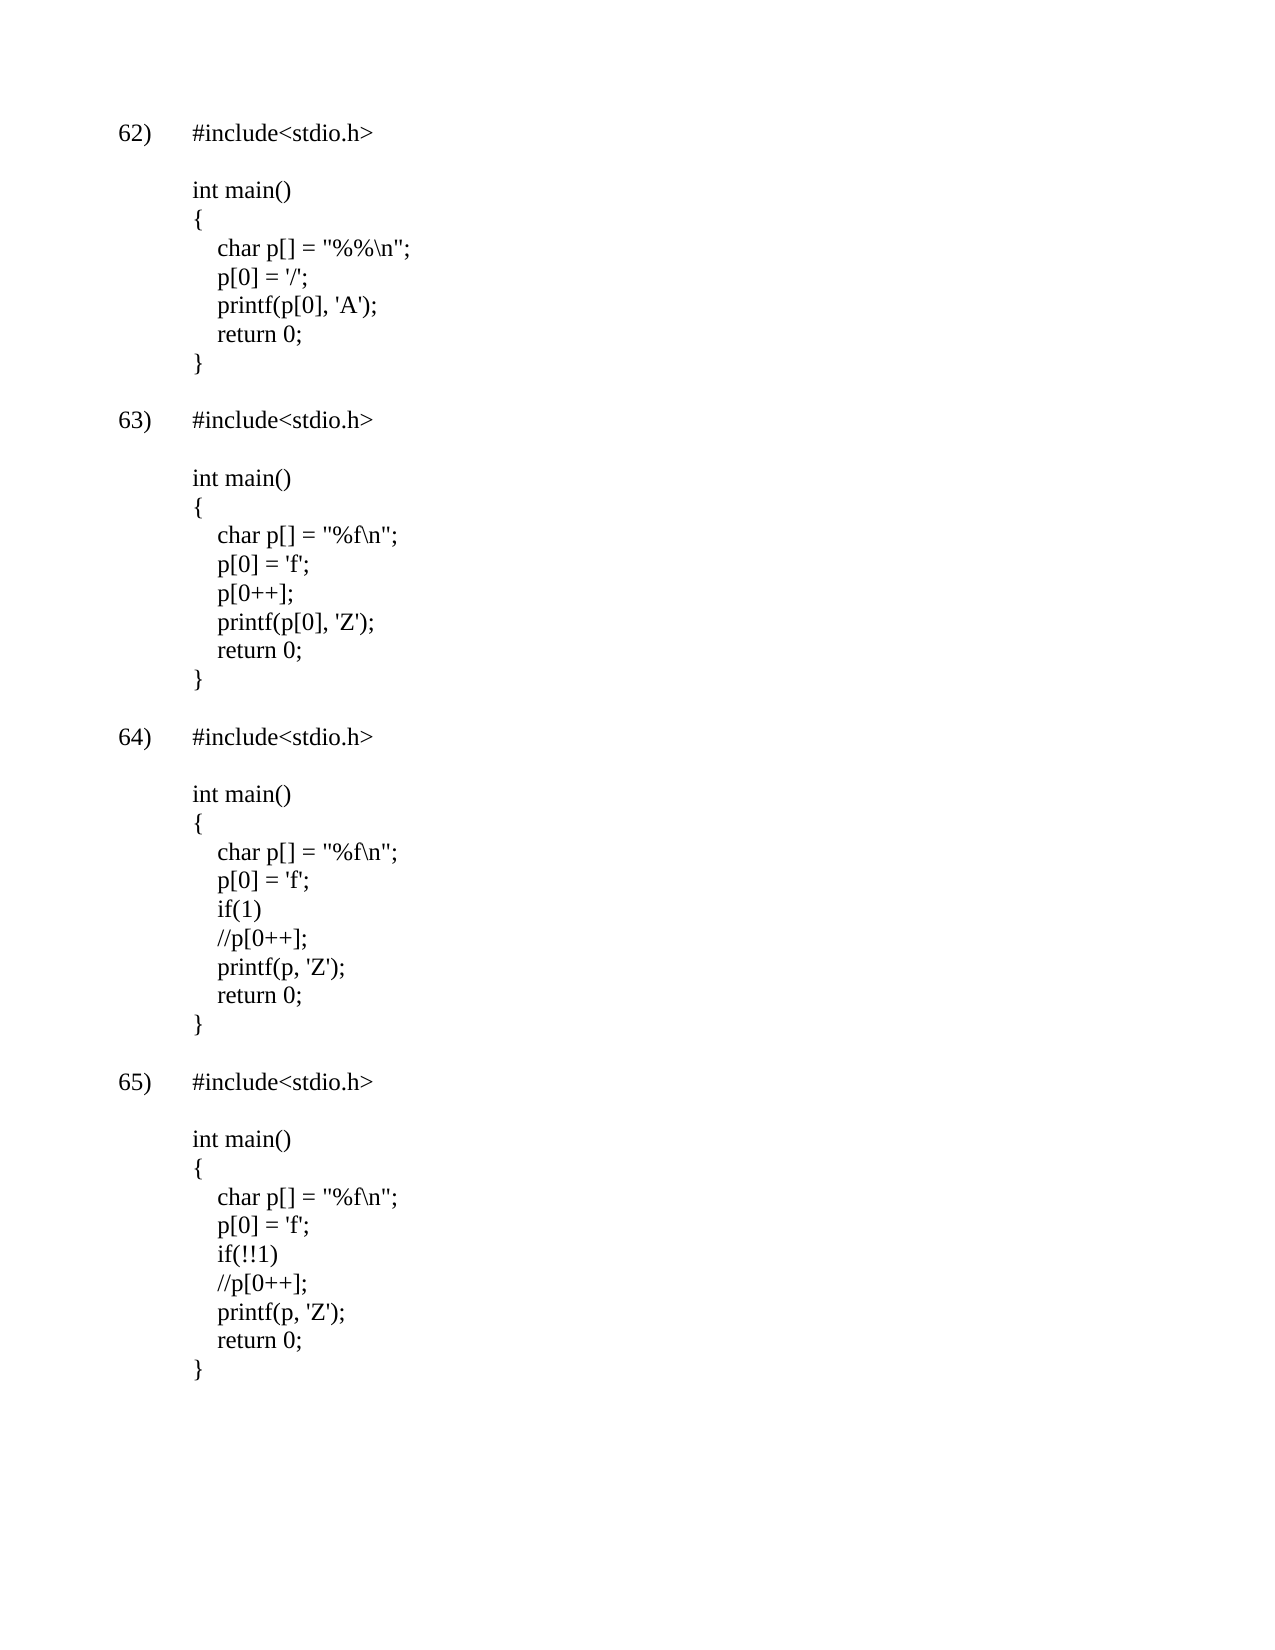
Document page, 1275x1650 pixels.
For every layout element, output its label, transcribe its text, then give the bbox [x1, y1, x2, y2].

text p[0] = 'f'; [118, 549, 1157, 578]
text int main() [118, 176, 1157, 204]
text p[0] = 'f'; [118, 866, 1157, 894]
text 65) #include<stdio.h> [118, 1067, 1157, 1096]
text return 0; [118, 319, 1157, 348]
text char p[] = "%f\n"; [118, 521, 1157, 549]
text if(1) [118, 894, 1157, 923]
text return 0; [118, 1326, 1157, 1354]
text 63) #include<stdio.h> [118, 406, 1157, 434]
text printf(p, 'Z'); [118, 1297, 1157, 1326]
text { [118, 204, 1157, 233]
text char p[] = "%%\n"; [118, 233, 1157, 262]
text } [118, 664, 1157, 693]
text printf(p[0], 'A'); [118, 291, 1157, 319]
text printf(p[0], 'Z'); [118, 607, 1157, 636]
text int main() [118, 463, 1157, 492]
text return 0; [118, 981, 1157, 1009]
text p[0] = 'f'; [118, 1211, 1157, 1239]
text char p[] = "%f\n"; [118, 1182, 1157, 1211]
text } [118, 348, 1157, 377]
text { [118, 492, 1157, 521]
text int main() [118, 779, 1157, 808]
text printf(p, 'Z'); [118, 952, 1157, 981]
text 62) #include<stdio.h> [118, 118, 1157, 147]
text p[0] = '/'; [118, 262, 1157, 291]
text } [118, 1354, 1157, 1383]
text p[0++]; [118, 578, 1157, 607]
text int main() [118, 1124, 1157, 1153]
text 64) #include<stdio.h> [118, 722, 1157, 751]
text { [118, 1153, 1157, 1182]
text //p[0++]; [118, 1268, 1157, 1297]
text } [118, 1009, 1157, 1038]
text return 0; [118, 636, 1157, 664]
text char p[] = "%f\n"; [118, 837, 1157, 866]
text { [118, 808, 1157, 837]
text if(!!1) [118, 1239, 1157, 1268]
text //p[0++]; [118, 923, 1157, 952]
